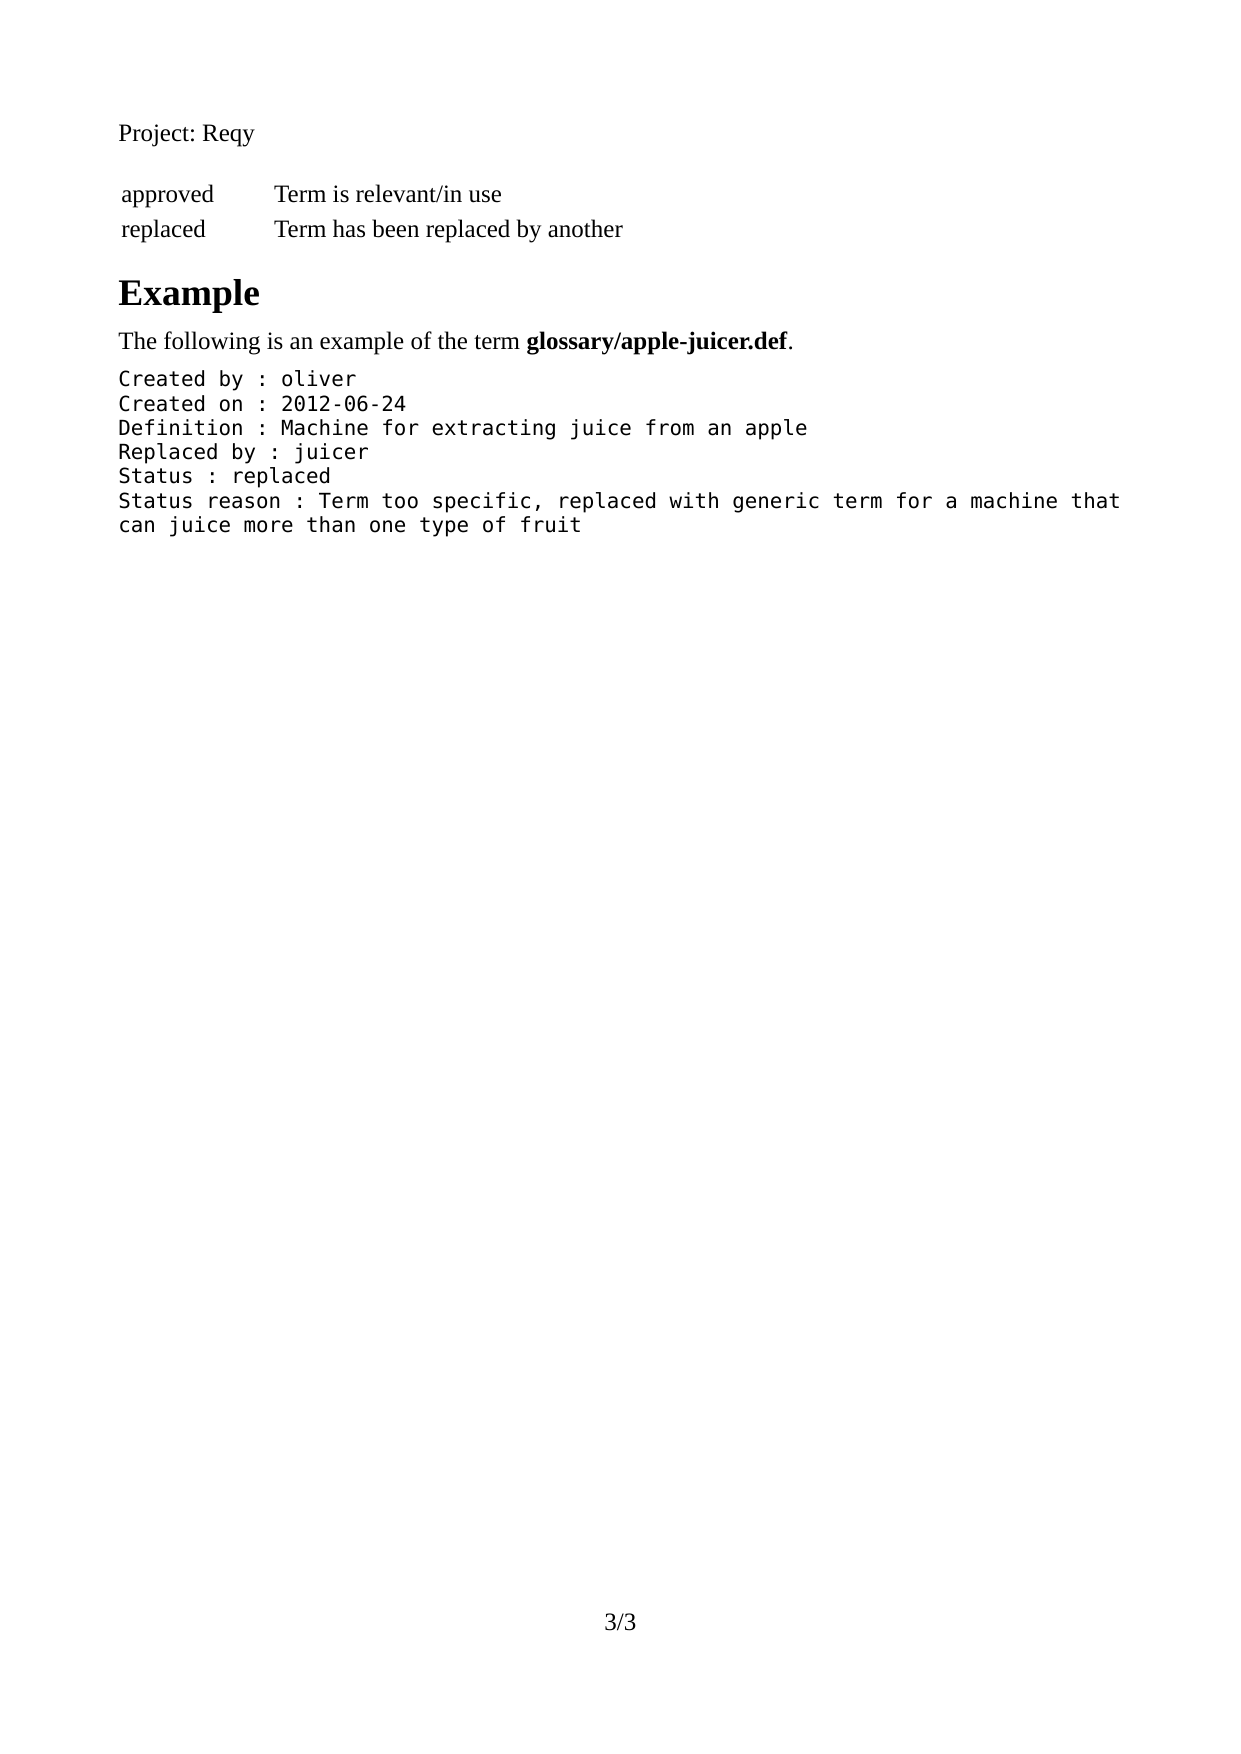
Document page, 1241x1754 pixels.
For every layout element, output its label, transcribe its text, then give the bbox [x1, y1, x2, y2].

table_cell Term is relevant/in use [271, 176, 832, 211]
text Status : replaced [118, 464, 1122, 489]
table_cell replaced [118, 211, 271, 246]
subtitle Example [118, 271, 1122, 314]
table_cell approved [118, 176, 271, 211]
text Created by : oliver [118, 367, 1122, 392]
text Definition : Machine for extracting juice from an apple [118, 416, 1122, 440]
text Created on : 2012-06-24 [118, 392, 1122, 416]
text Replaced by : juicer [118, 440, 1122, 464]
text Status reason : Term too specific, replaced with generic term for a machine that can juice more than one type of fruit [118, 489, 1122, 537]
table_cell Term has been replaced by another [271, 211, 832, 246]
text The following is an example of the term glossary/apple-juicer.def. [118, 326, 1122, 355]
